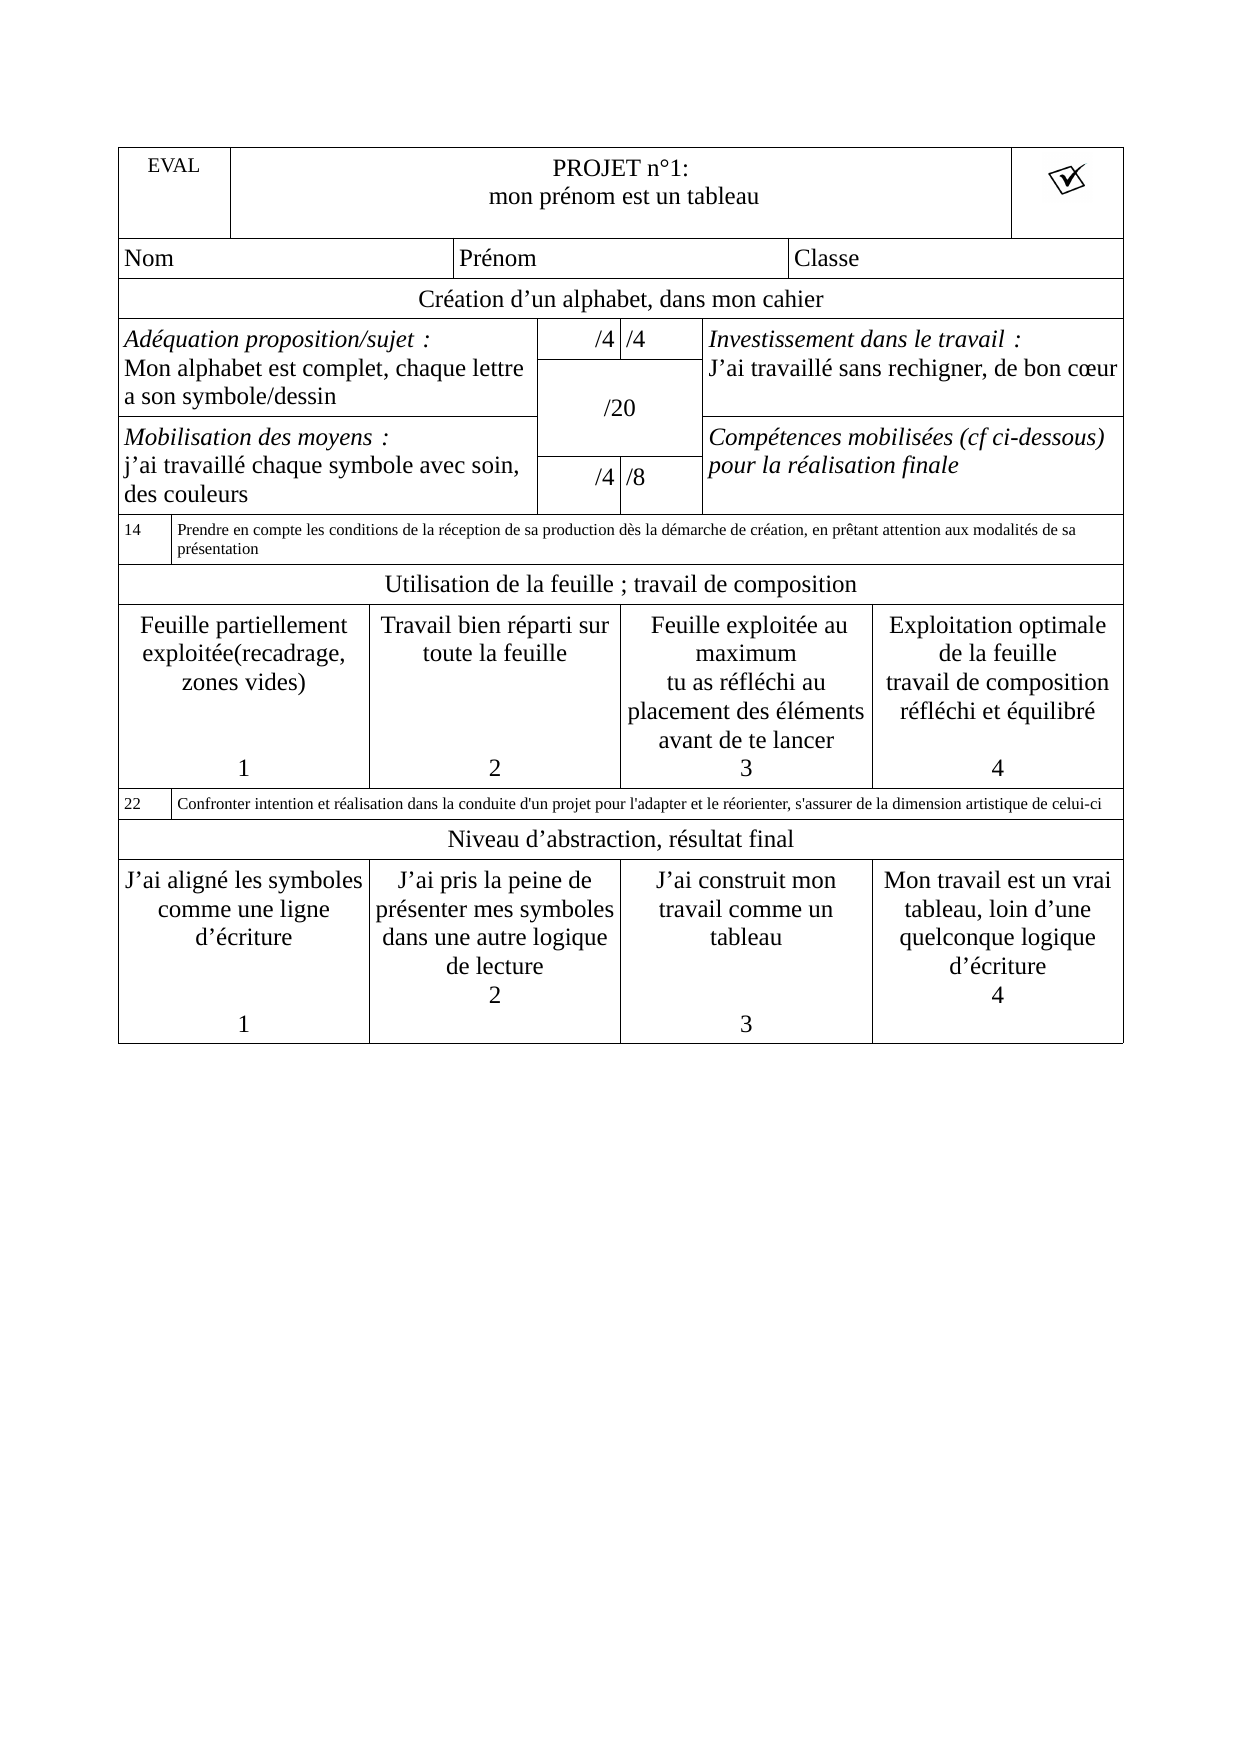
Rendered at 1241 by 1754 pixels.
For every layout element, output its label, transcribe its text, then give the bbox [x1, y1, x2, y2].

table_cell Niveau d’abstraction, résultat final [119, 820, 1123, 859]
table_header EVAL [119, 148, 230, 237]
table_cell /4 [538, 319, 620, 358]
table_cell 14 [119, 515, 171, 564]
table_cell Classe [789, 239, 1123, 278]
table_cell Création d’un alphabet, dans mon cahier [119, 279, 1123, 318]
table_cell Compétences mobilisées (cf ci-dessous) pour la réalisation finale [703, 417, 1123, 514]
table_cell Utilisation de la feuille ; travail de composition [119, 565, 1123, 604]
table_cell /4 [621, 319, 702, 358]
table_cell Exploitation optimale de la feuille travail de composition réfléchi et équilibré 4 [873, 605, 1123, 788]
table_cell /8 [621, 457, 702, 514]
table_cell /20 [538, 360, 702, 456]
table_cell Confronter intention et réalisation dans la conduite d'un projet pour l'adapter et le réorienter, s'assurer de la dimension artistique de celui-ci [172, 789, 1123, 819]
table_cell J’ai pris la peine de présenter mes symboles dans une autre logique de lecture 2 [370, 860, 620, 1043]
table_cell Mobilisation des moyens : j’ai travaillé chaque symbole avec soin, des couleurs [119, 417, 537, 514]
table_cell Feuille exploitée au maximum tu as réfléchi au placement des éléments avant de te lancer 3 [621, 605, 872, 788]
table_cell J’ai aligné les symboles comme une ligne d’écriture 1 [119, 860, 369, 1043]
table_cell Mon travail est un vrai tableau, loin d’une quelconque logique d’écriture 4 [873, 860, 1123, 1043]
table_cell J’ai construit mon travail comme un tableau 3 [621, 860, 872, 1043]
table_cell Nom [119, 239, 453, 278]
table_cell 22 [119, 789, 171, 819]
table_header [1012, 148, 1123, 237]
table_cell Prénom [454, 239, 788, 278]
table_cell Prendre en compte les conditions de la réception de sa production dès la démarche de création, en prêtant attention aux modalités de sa présentation [172, 515, 1123, 564]
table_cell Feuille partiellement exploitée(recadrage, zones vides) 1 [119, 605, 369, 788]
table_cell Adéquation proposition/sujet : Mon alphabet est complet, chaque lettre a son symbole/dessin [119, 319, 537, 416]
table_cell Travail bien réparti sur toute la feuille 2 [370, 605, 620, 788]
table_header PROJET n°1: mon prénom est un tableau [231, 148, 1011, 237]
picture [1042, 152, 1093, 203]
table_cell /4 [538, 457, 620, 514]
table_cell Investissement dans le travail : J’ai travaillé sans rechigner, de bon cœur [703, 319, 1123, 416]
